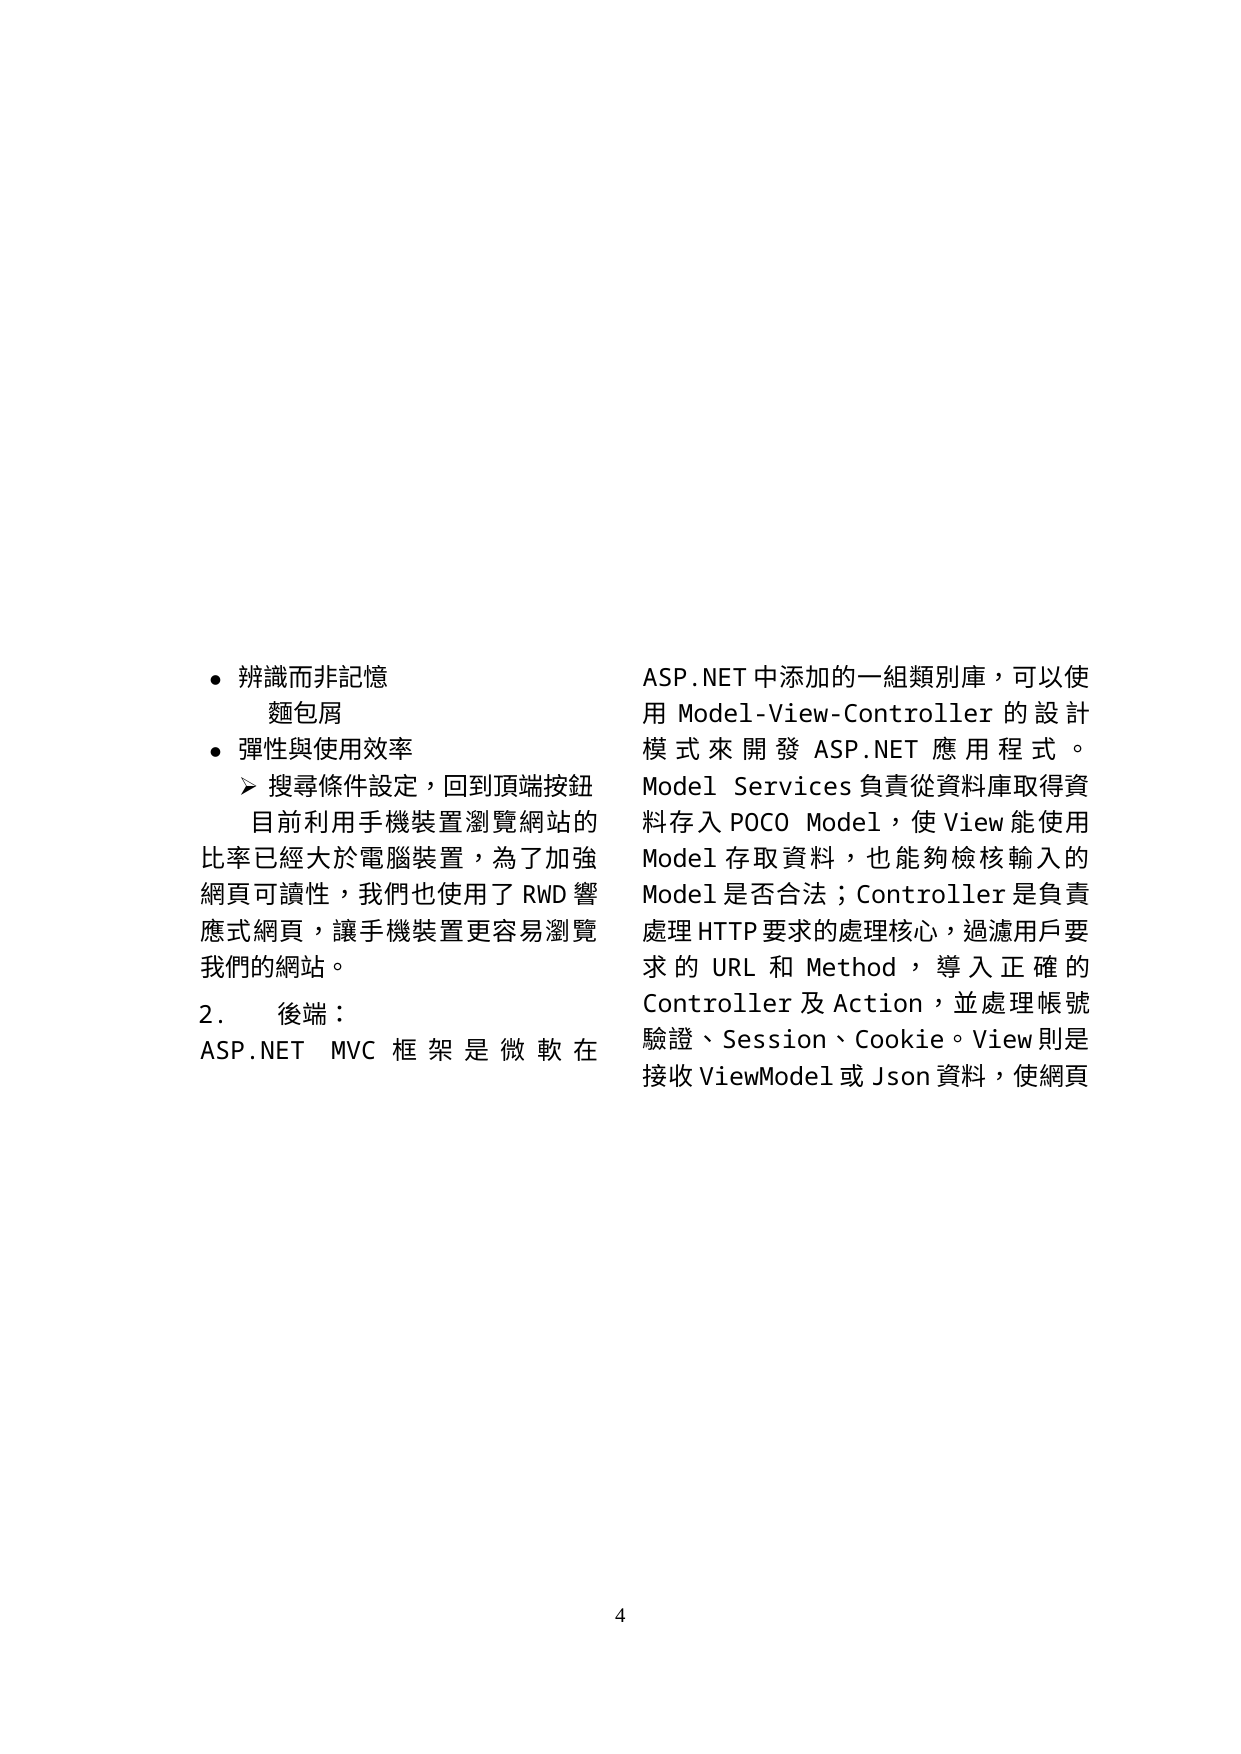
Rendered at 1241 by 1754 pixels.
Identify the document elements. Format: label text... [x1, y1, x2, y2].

text 麵包屑 [268, 694, 598, 730]
text ASP.NET MVC框架是微軟在 [150, 1030, 598, 1067]
text 目前利用手機裝置瀏覽網站的比率已經大於電腦裝置，為了加強網頁可讀性，我們也使用了RWD響應式網頁，讓手機裝置更容易瀏覽我們的網站。 [200, 802, 598, 984]
list 彈性與使用效率 [209, 730, 598, 766]
list 後端： [198, 994, 598, 1030]
list 搜尋條件設定，回到頂端按鈕 [239, 766, 598, 802]
list 辨識而非記憶 [209, 657, 598, 694]
text ASP.NET中添加的一組類別庫，可以使用Model-View-Controller的設計模式來開發ASP.NET應用程式。 Model Services負責從資料庫取得資料存入POCO Model，使View能使用Model存取資料，也能夠檢核輸入的Model是否合法；Controller是負責處理HTTP要求的處理核心，過濾用戶要求的URL和Method，導入正確的Controller及Action，並處理帳號驗證、Session、Cookie。View則是接收ViewModel或Json資料，使網頁 [642, 657, 1090, 1092]
